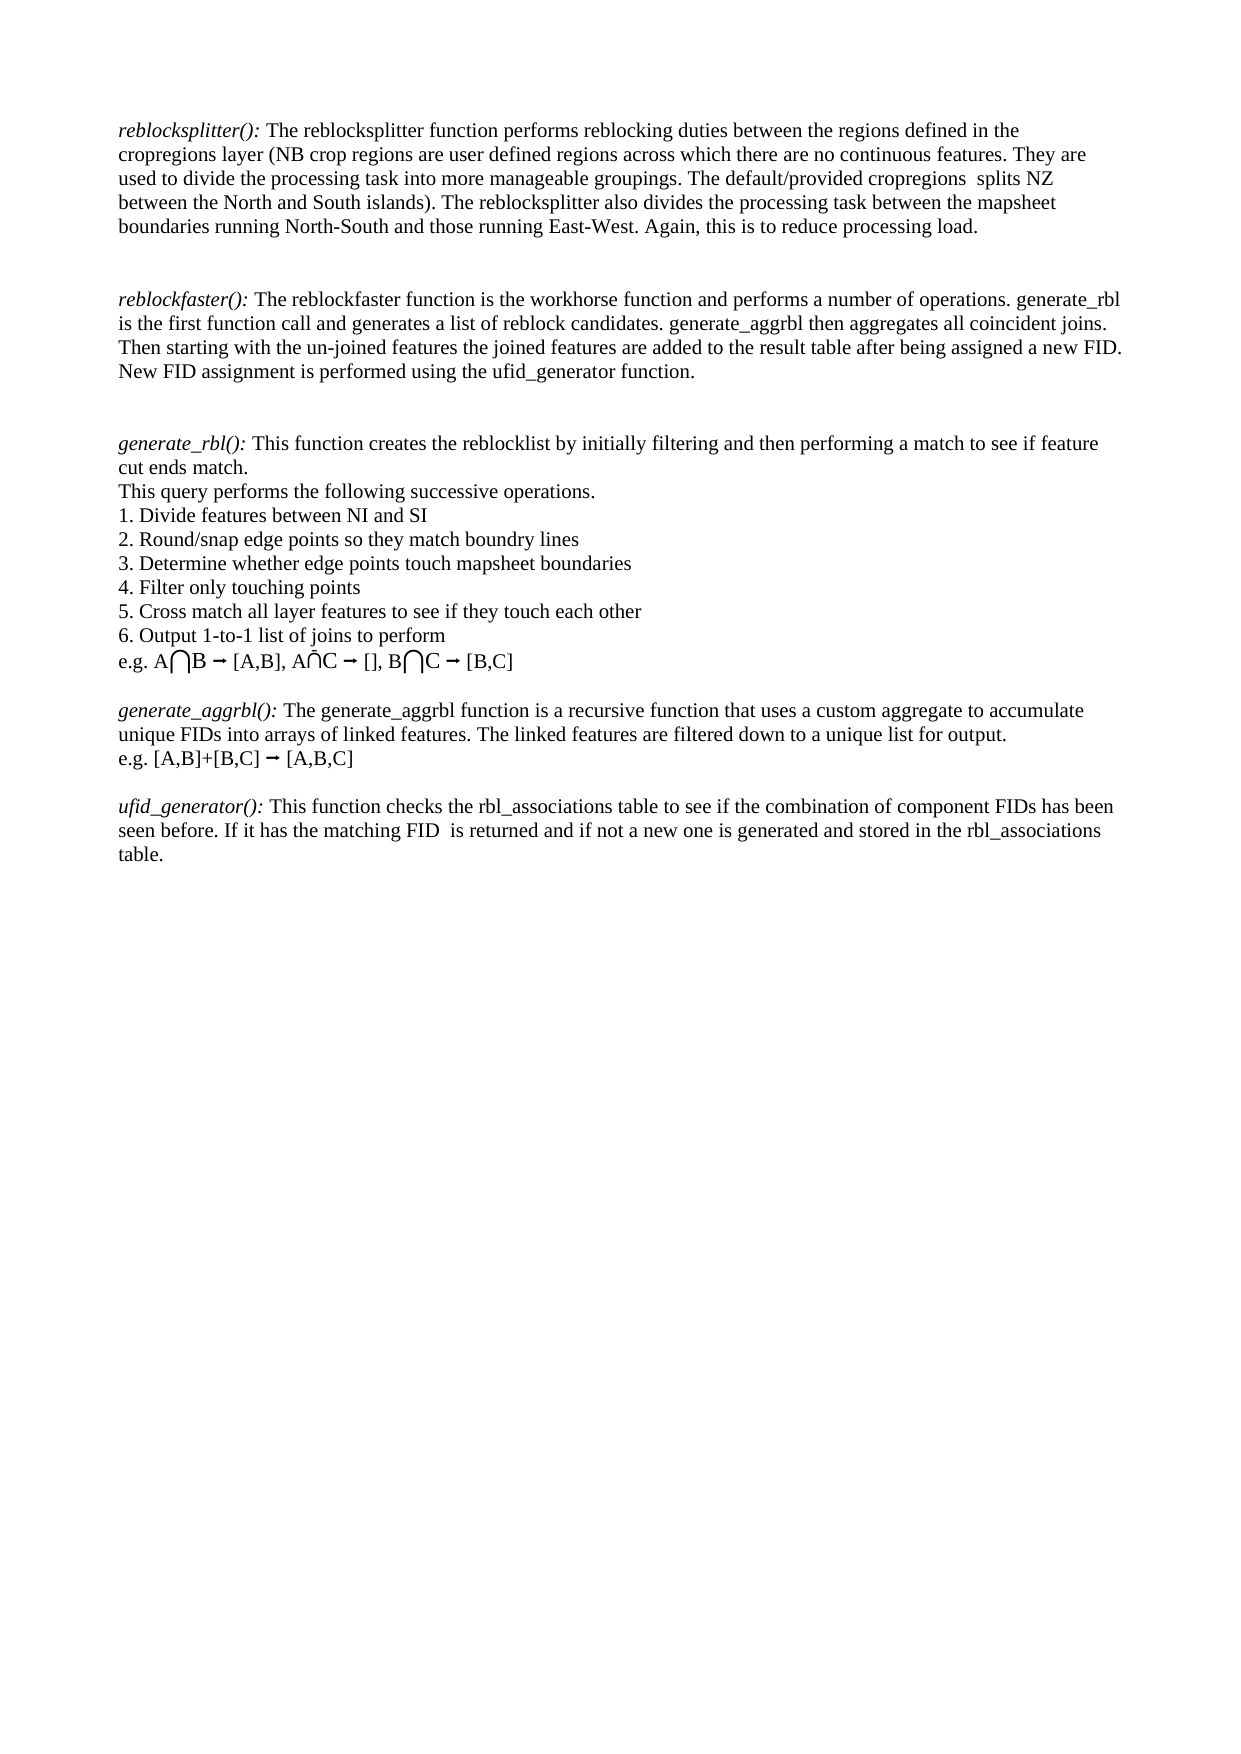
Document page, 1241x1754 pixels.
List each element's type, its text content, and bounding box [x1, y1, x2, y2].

text 4. Filter only touching points [118, 575, 1122, 599]
text reblockfaster(): The reblockfaster function is the workhorse function and performs a number of operations. generate_rbl is the first function call and generates a list of reblock candidates. generate_aggrbl then aggregates all coincident joins. Then starting with the un-joined features the joined features are added to the result table after being assigned a new FID. New FID assignment is performed using the ufid_generator function. [118, 287, 1122, 383]
text 2. Round/snap edge points so they match boundry lines [118, 527, 1122, 551]
text This query performs the following successive operations. [118, 479, 1122, 503]
text 3. Determine whether edge points touch mapsheet boundaries [118, 551, 1122, 575]
text e.g. [A,B]+[B,C] ⭢ [A,B,C] [118, 746, 1122, 770]
text 6. Output 1-to-1 list of joins to perform [118, 623, 1122, 647]
text reblocksplitter(): The reblocksplitter function performs reblocking duties between the regions defined in the cropregions layer (NB crop regions are user defined regions across which there are no continuous features. They are used to divide the processing task into more manageable groupings. The default/provided cropregions splits NZ between the North and South islands). The reblocksplitter also divides the processing task between the mapsheet boundaries running North-South and those running East-West. Again, this is to reduce processing load. [118, 118, 1122, 238]
text 1. Divide features between NI and SI [118, 503, 1122, 527]
text 5. Cross match all layer features to see if they touch each other [118, 599, 1122, 623]
text generate_aggrbl(): The generate_aggrbl function is a recursive function that uses a custom aggregate to accumulate unique FIDs into arrays of linked features. The linked features are filtered down to a unique list for output. [118, 698, 1122, 746]
text generate_rbl(): This function creates the reblocklist by initially filtering and then performing a match to see if feature cut ends match. [118, 431, 1122, 479]
text ufid_generator(): This function checks the rbl_associations table to see if the combination of component FIDs has been seen before. If it has the matching FID is returned and if not a new one is generated and stored in the rbl_associations table. [118, 794, 1122, 866]
text e.g. A⋂B ⭢ [A,B], A⩃C ⭢ [], B⋂C ⭢ [B,C] [118, 647, 1122, 674]
